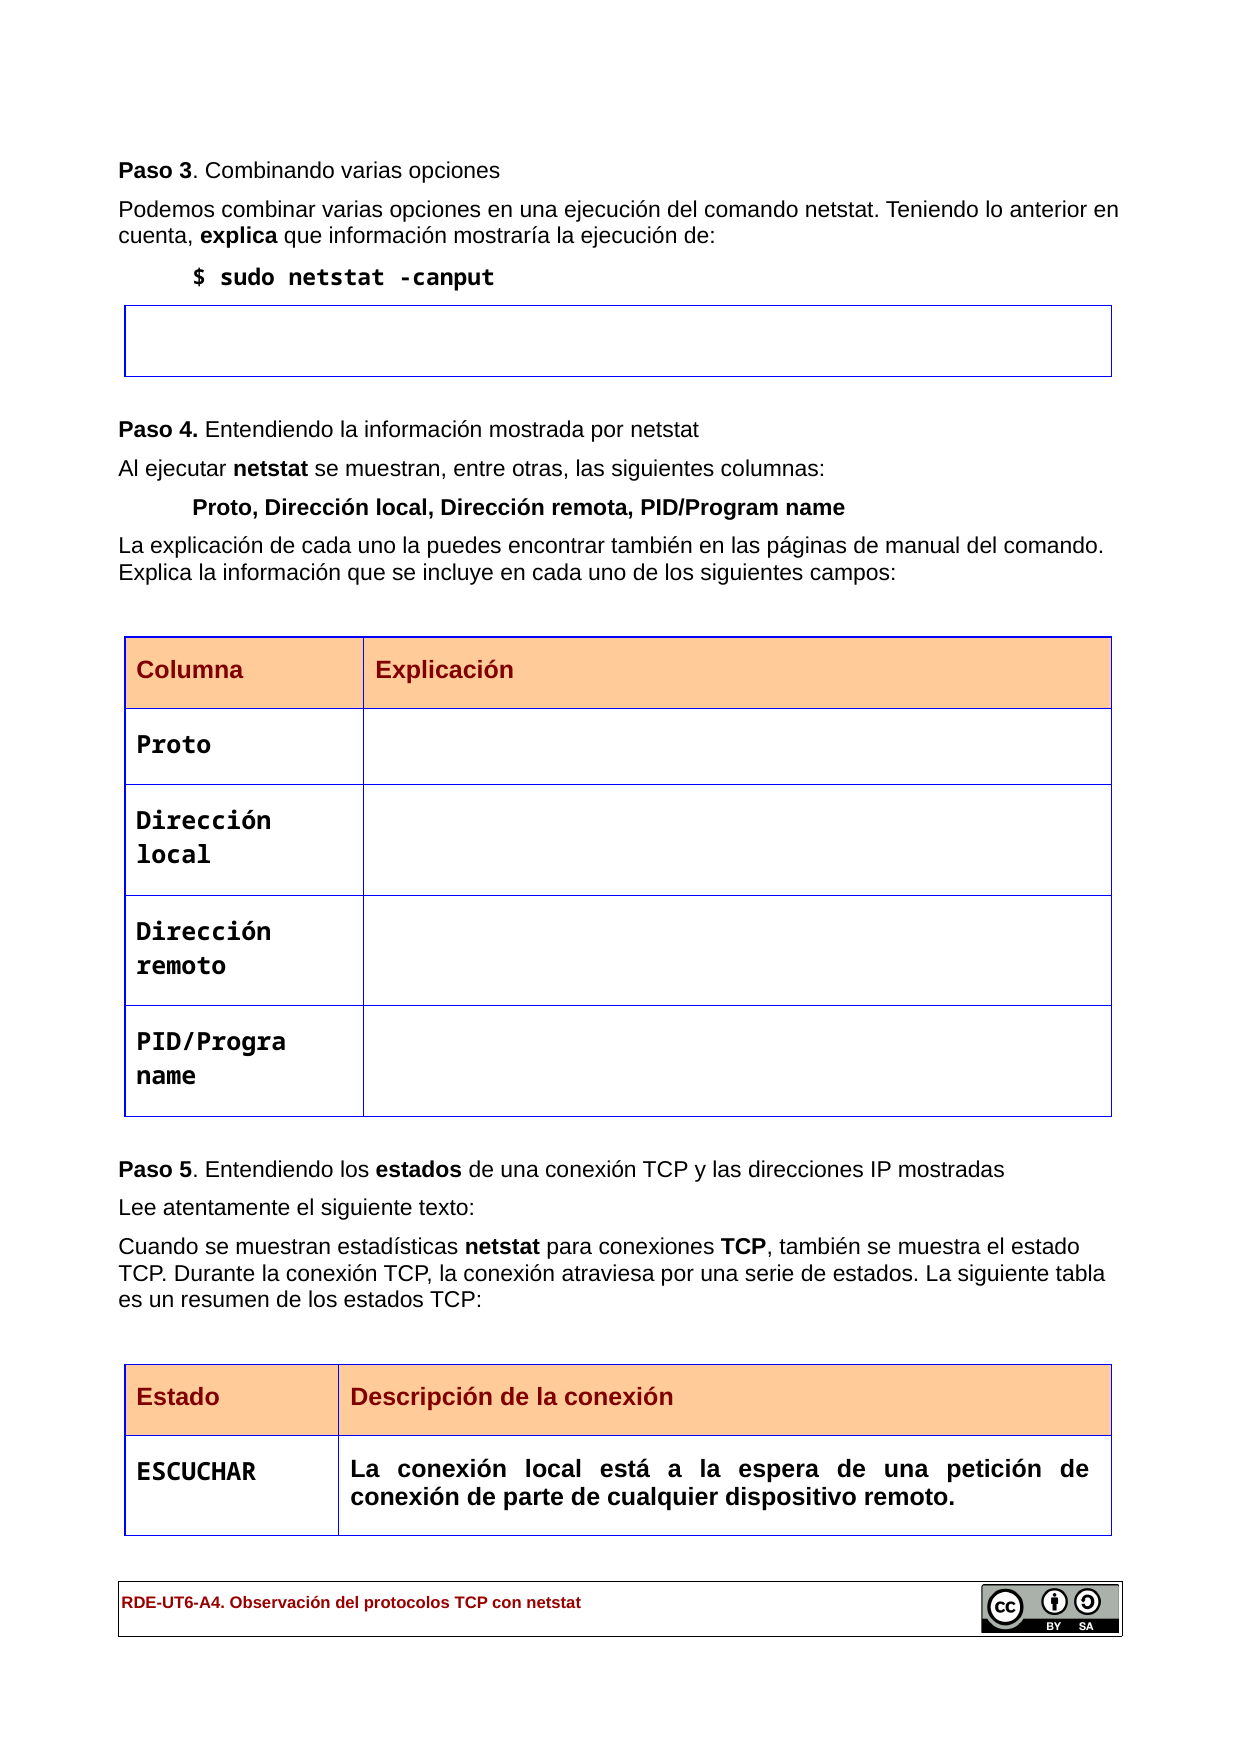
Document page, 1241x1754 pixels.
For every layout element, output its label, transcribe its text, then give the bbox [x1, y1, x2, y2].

text Podemos combinar varias opciones en una ejecución del comando netstat. Teniendo lo anterior en cuenta, explica que información mostraría la ejecución de: [118, 196, 1122, 248]
text Paso 5. Entendiendo los estados de una conexión TCP y las direcciones IP mostradas [118, 1156, 1122, 1182]
table_cell [364, 709, 1111, 784]
table_cell ESCUCHAR [126, 1436, 338, 1535]
table_header Estado [126, 1365, 338, 1435]
text Paso 3. Combinando varias opciones [118, 157, 1122, 183]
text Cuando se muestran estadísticas netstat para conexiones TCP, también se muestra el estado TCP. Durante la conexión TCP, la conexión atraviesa por una serie de estados. La siguiente tabla es un resumen de los estados TCP: [118, 1233, 1122, 1312]
text La explicación de cada uno la puedes encontrar también en las páginas de manual del comando. Explica la información que se incluye en cada uno de los siguientes campos: [118, 532, 1122, 585]
table_cell La conexión local está a la espera de una petición de conexión de parte de cualquier dispositivo remoto. [339, 1436, 1111, 1535]
table_cell [364, 1006, 1111, 1116]
table_cell Dirección remoto [126, 896, 363, 1005]
table_cell Dirección local [126, 785, 363, 894]
text $ sudo netstat -canput [118, 261, 1122, 292]
text Paso 4. Entendiendo la información mostrada por netstat [118, 416, 1122, 442]
picture [981, 1584, 1119, 1633]
table_cell [364, 896, 1111, 1005]
table_cell Proto [126, 709, 363, 784]
table_header [126, 306, 1111, 376]
text Lee atentamente el siguiente texto: [118, 1194, 1122, 1221]
table_header Explicación [364, 638, 1111, 708]
table_cell [364, 785, 1111, 894]
text Proto, Dirección local, Dirección remota, PID/Program name [192, 493, 1122, 520]
text Al ejecutar netstat se muestran, entre otras, las siguientes columnas: [118, 455, 1122, 481]
table_header Descripción de la conexión [339, 1365, 1111, 1435]
table_cell PID/Progra name [126, 1006, 363, 1116]
table_header Columna [126, 638, 363, 708]
